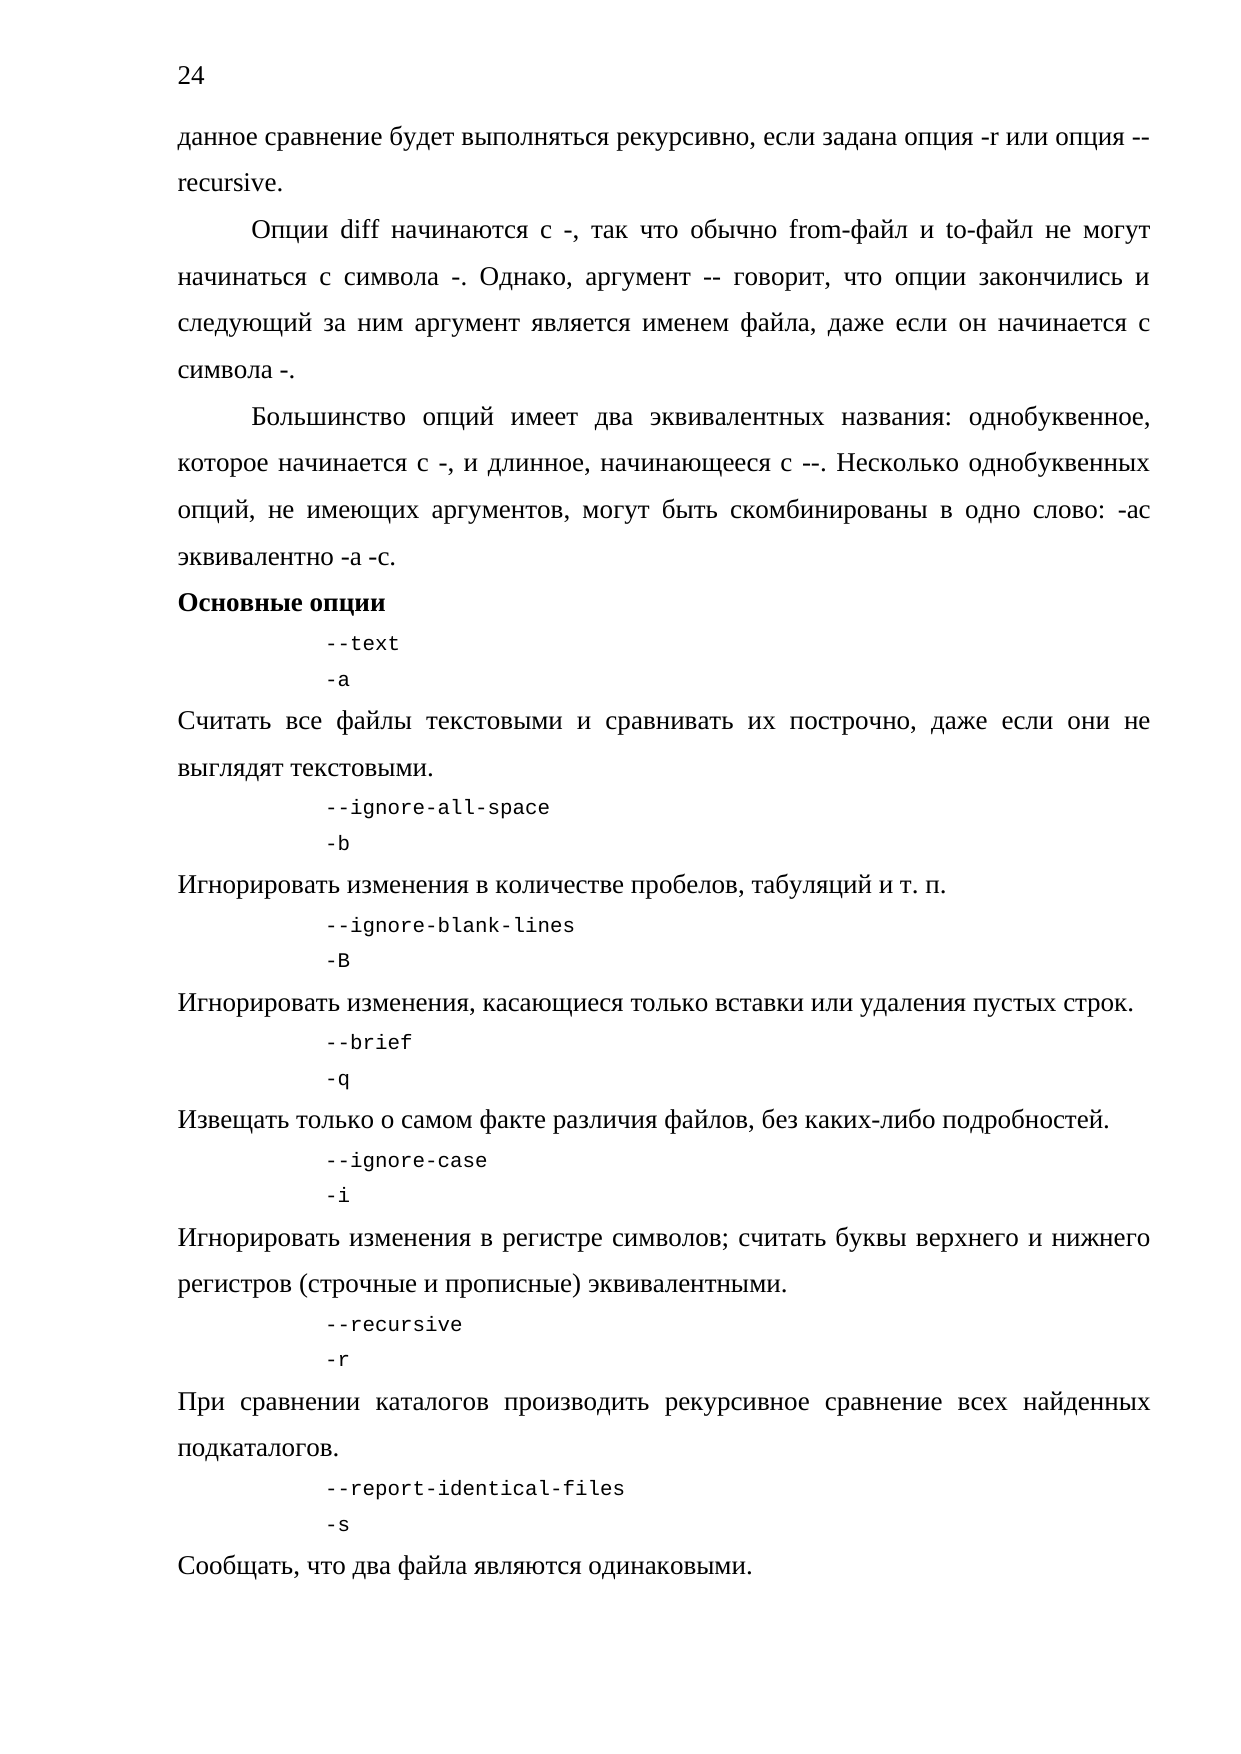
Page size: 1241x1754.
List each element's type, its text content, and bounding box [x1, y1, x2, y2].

text Извещать только о самом факте различия файлов, без каких-либо подробностей. [177, 1103, 1152, 1134]
text -B [325, 950, 1152, 974]
text Игнорировать изменения, касающиеся только вставки или удаления пустых строк. [177, 986, 1152, 1017]
text -a [325, 668, 1152, 692]
text --text [325, 633, 1152, 657]
text -b [325, 833, 1152, 856]
text Игнорировать изменения в количестве пробелов, табуляций и т. п. [177, 868, 1152, 899]
text -q [325, 1068, 1152, 1091]
text --brief [325, 1032, 1152, 1056]
text Игнорировать изменения в регистре символов; считать буквы верхнего и нижнего регистров (строчные и прописные) эквивалентными. [177, 1221, 1152, 1298]
subtitle Основные опции [177, 586, 1152, 618]
text --ignore-blank-lines [325, 915, 1152, 938]
text -s [325, 1513, 1152, 1537]
text --recursive [325, 1314, 1152, 1338]
text Большинство опций имеет два эквивалентных названия: однобуквенное, которое начинается с -, и длинное, начинающееся с --. Несколько однобуквенных опций, не имеющих аргументов, могут быть скомбинированы в одно слово: -ac эквивалентно -a -c. [177, 400, 1152, 571]
text -r [325, 1349, 1152, 1373]
text --report-identical-files [325, 1478, 1152, 1502]
text --ignore-case [325, 1150, 1152, 1173]
text данное сравнение будет выполняться рекурсивно, если задана опция -r или опция --recursive. [177, 120, 1152, 198]
text Опции diff начинаются с -, так что обычно from-файл и to-файл не могут начинаться с символа -. Однако, аргумент -- говорит, что опции закончились и следующий за ним аргумент является именем файла, даже если он начинается с символа -. [177, 213, 1152, 384]
text При сравнении каталогов производить рекурсивное сравнение всех найденных подкаталогов. [177, 1385, 1152, 1463]
text -i [325, 1185, 1152, 1209]
text --ignore-all-space [325, 797, 1152, 821]
text Считать все файлы текстовыми и сравнивать их построчно, даже если они не выглядят текстовыми. [177, 704, 1152, 782]
text Сообщать, что два файла являются одинаковыми. [177, 1549, 1152, 1580]
